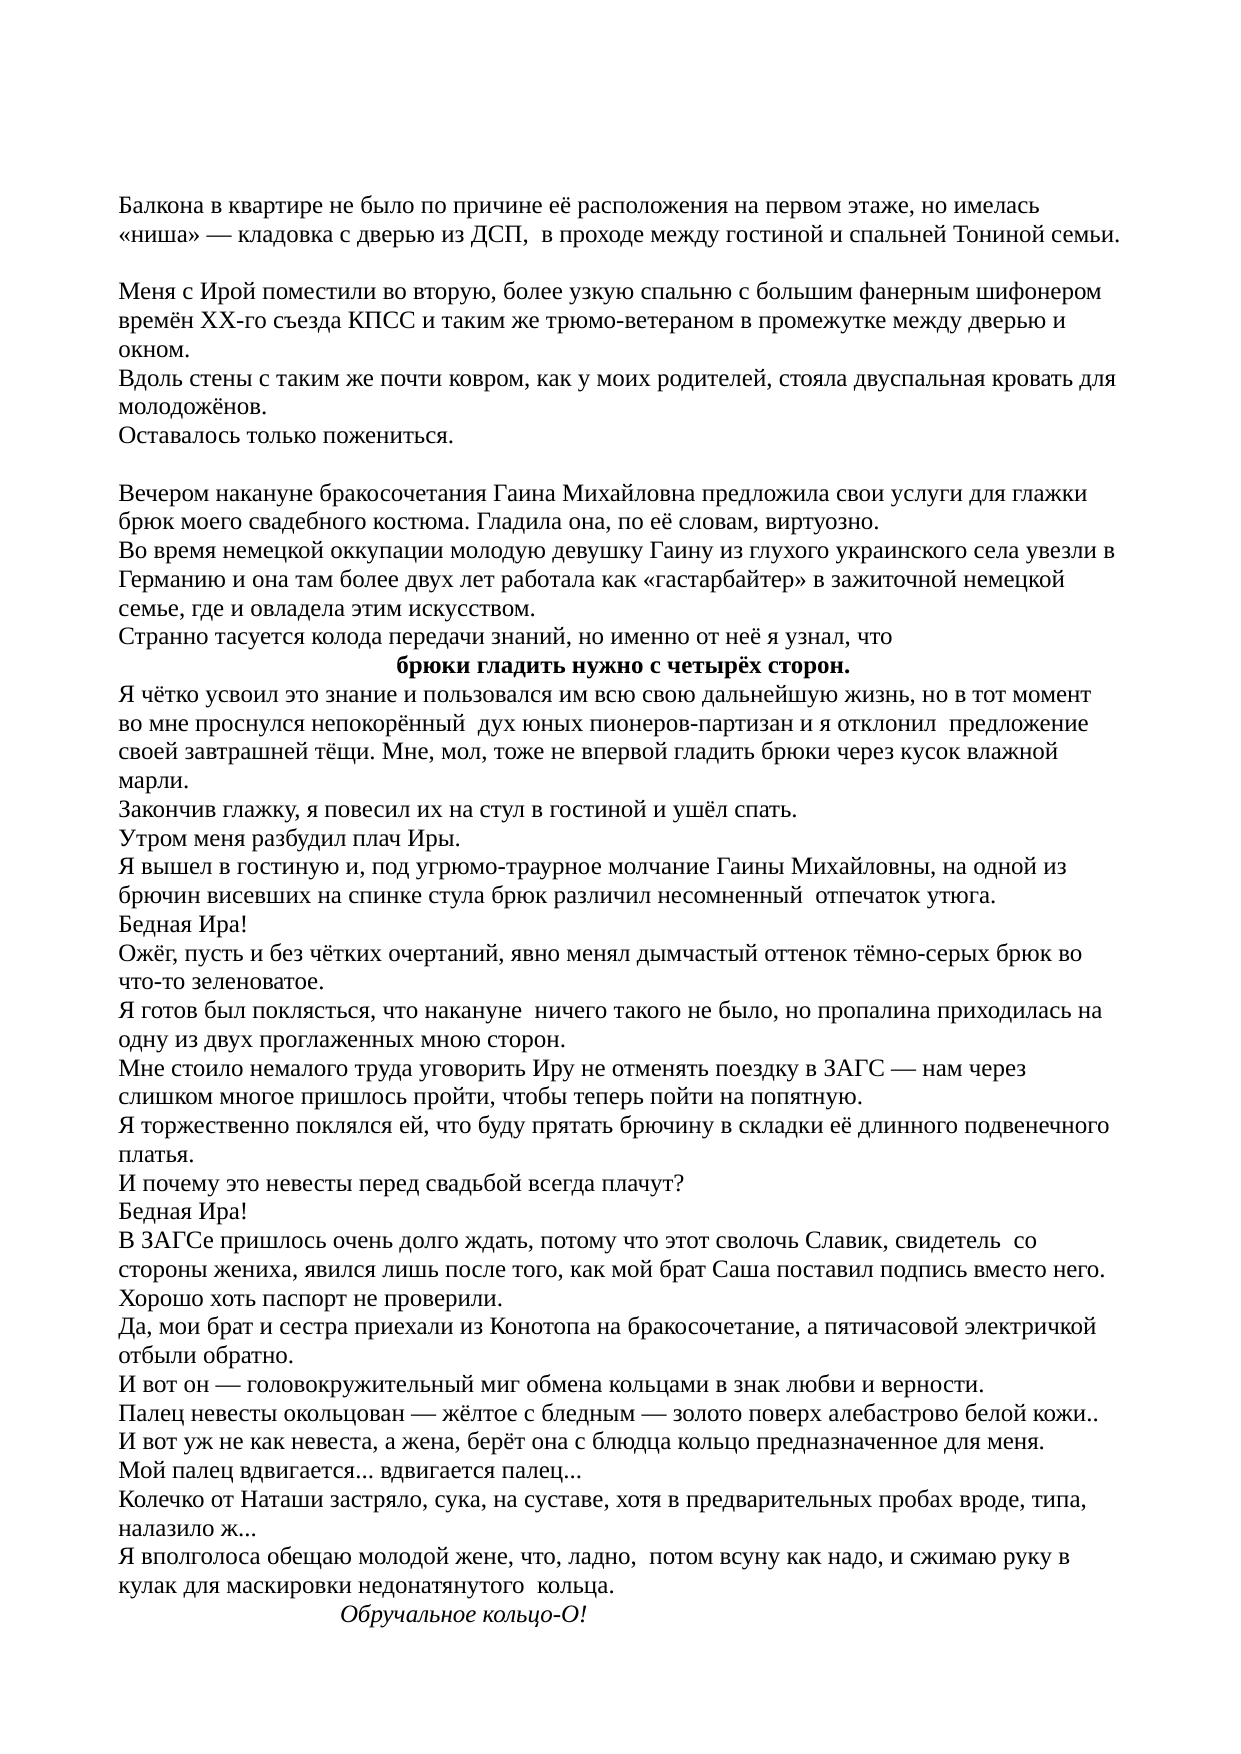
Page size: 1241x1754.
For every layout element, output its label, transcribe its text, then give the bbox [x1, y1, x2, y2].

text Во время немецкой оккупации молодую девушку Гаину из глухого украинского села увезли в Германию и она там более двух лет работала как «гастарбайтер» в зажиточной немецкой семье, где и овладела этим искусством. [118, 535, 1122, 621]
text И вот он — головокружительный миг обмена кольцами в знак любви и верности. [118, 1369, 1122, 1398]
text Бедная Ира! [118, 1196, 1122, 1225]
text В ЗАГСе пришлось очень долго ждать, потому что этот сволочь Славик, свидетель со стороны жениха, явился лишь после того, как мой брат Саша поставил подпись вместо него. [118, 1225, 1122, 1283]
text Мне стоило немалого труда уговорить Иру не отменять поездку в ЗАГС — нам через слишком многое пришлось пройти, чтобы теперь пойти на попятную. [118, 1053, 1122, 1110]
text Я готов был поклясться, что накануне ничего такого не было, но пропалина приходилась на одну из двух проглаженных мною сторон. [118, 995, 1122, 1053]
text брюки гладить нужно с четырёх сторон. [118, 650, 1122, 679]
text Я торжественно поклялся ей, что буду прятать брючину в складки её длинного подвенечного платья. [118, 1110, 1122, 1168]
text Вечером накануне бракосочетания Гаина Михайловна предложила свои услуги для глажки брюк моего свадебного костюма. Гладила она, по её словам, виртуозно. [118, 478, 1122, 535]
text Вдоль стены с таким же почти ковром, как у моих родителей, стояла двуспальная кровать для молодожёнов. [118, 363, 1122, 420]
text Ожёг, пусть и без чётких очертаний, явно менял дымчастый оттенок тёмно-серых брюк во что-то зеленоватое. [118, 938, 1122, 995]
text Оставалось только пожениться. [118, 420, 1122, 449]
text Балкона в квартире не было по причине её расположения на первом этаже, но имелась «ниша» — кладовка с дверью из ДСП, в проходе между гостиной и спальней Тониной семьи. [118, 190, 1122, 248]
text Обручальное кольцо-О! [118, 1599, 1122, 1628]
text Бедная Ира! [118, 909, 1122, 938]
text Меня с Ирой поместили во вторую, более узкую спальню с большим фанерным шифонером времён ХХ-го съезда КПСС и таким же трюмо-ветераном в промежутке между дверью и окном. [118, 276, 1122, 363]
text Да, мои брат и сестра приехали из Конотопа на бракосочетание, а пятичасовой электричкой отбыли обратно. [118, 1311, 1122, 1369]
text И вот уж не как невеста, а жена, берёт она с блюдца кольцо предназначенное для меня. [118, 1426, 1122, 1455]
text Колечко от Наташи застряло, сука, на суставе, хотя в предварительных пробах вроде, типа, налазило ж... [118, 1484, 1122, 1541]
text Я вышел в гостиную и, под угрюмо-траурное молчание Гаины Михайловны, на одной из брючин висевших на спинке стула брюк различил несомненный отпечаток утюга. [118, 851, 1122, 909]
text И почему это невесты перед свадьбой всегда плачут? [118, 1168, 1122, 1196]
text Я чётко усвоил это знание и пользовался им всю свою дальнейшую жизнь, но в тот момент во мне проснулся непокорённый дух юных пионеров-партизан и я отклонил предложение своей завтрашней тёщи. Мне, мол, тоже не впервой гладить брюки через кусок влажной марли. [118, 679, 1122, 794]
text Хорошо хоть паспорт не проверили. [118, 1283, 1122, 1311]
text Утром меня разбудил плач Иры. [118, 823, 1122, 851]
text Странно тасуется колода передачи знаний, но именно от неё я узнал, что [118, 621, 1122, 650]
text Я вполголоса обещаю молодой жене, что, ладно, потом всуну как надо, и сжимаю руку в кулак для маскировки недонатянутого кольца. [118, 1541, 1122, 1599]
text Палец невесты окольцован — жёлтое с бледным — золото поверх алебастрово белой кожи.. [118, 1398, 1122, 1426]
text Закончив глажку, я повесил их на стул в гостиной и ушёл спать. [118, 794, 1122, 823]
text Мой палец вдвигается... вдвигается палец... [118, 1455, 1122, 1484]
